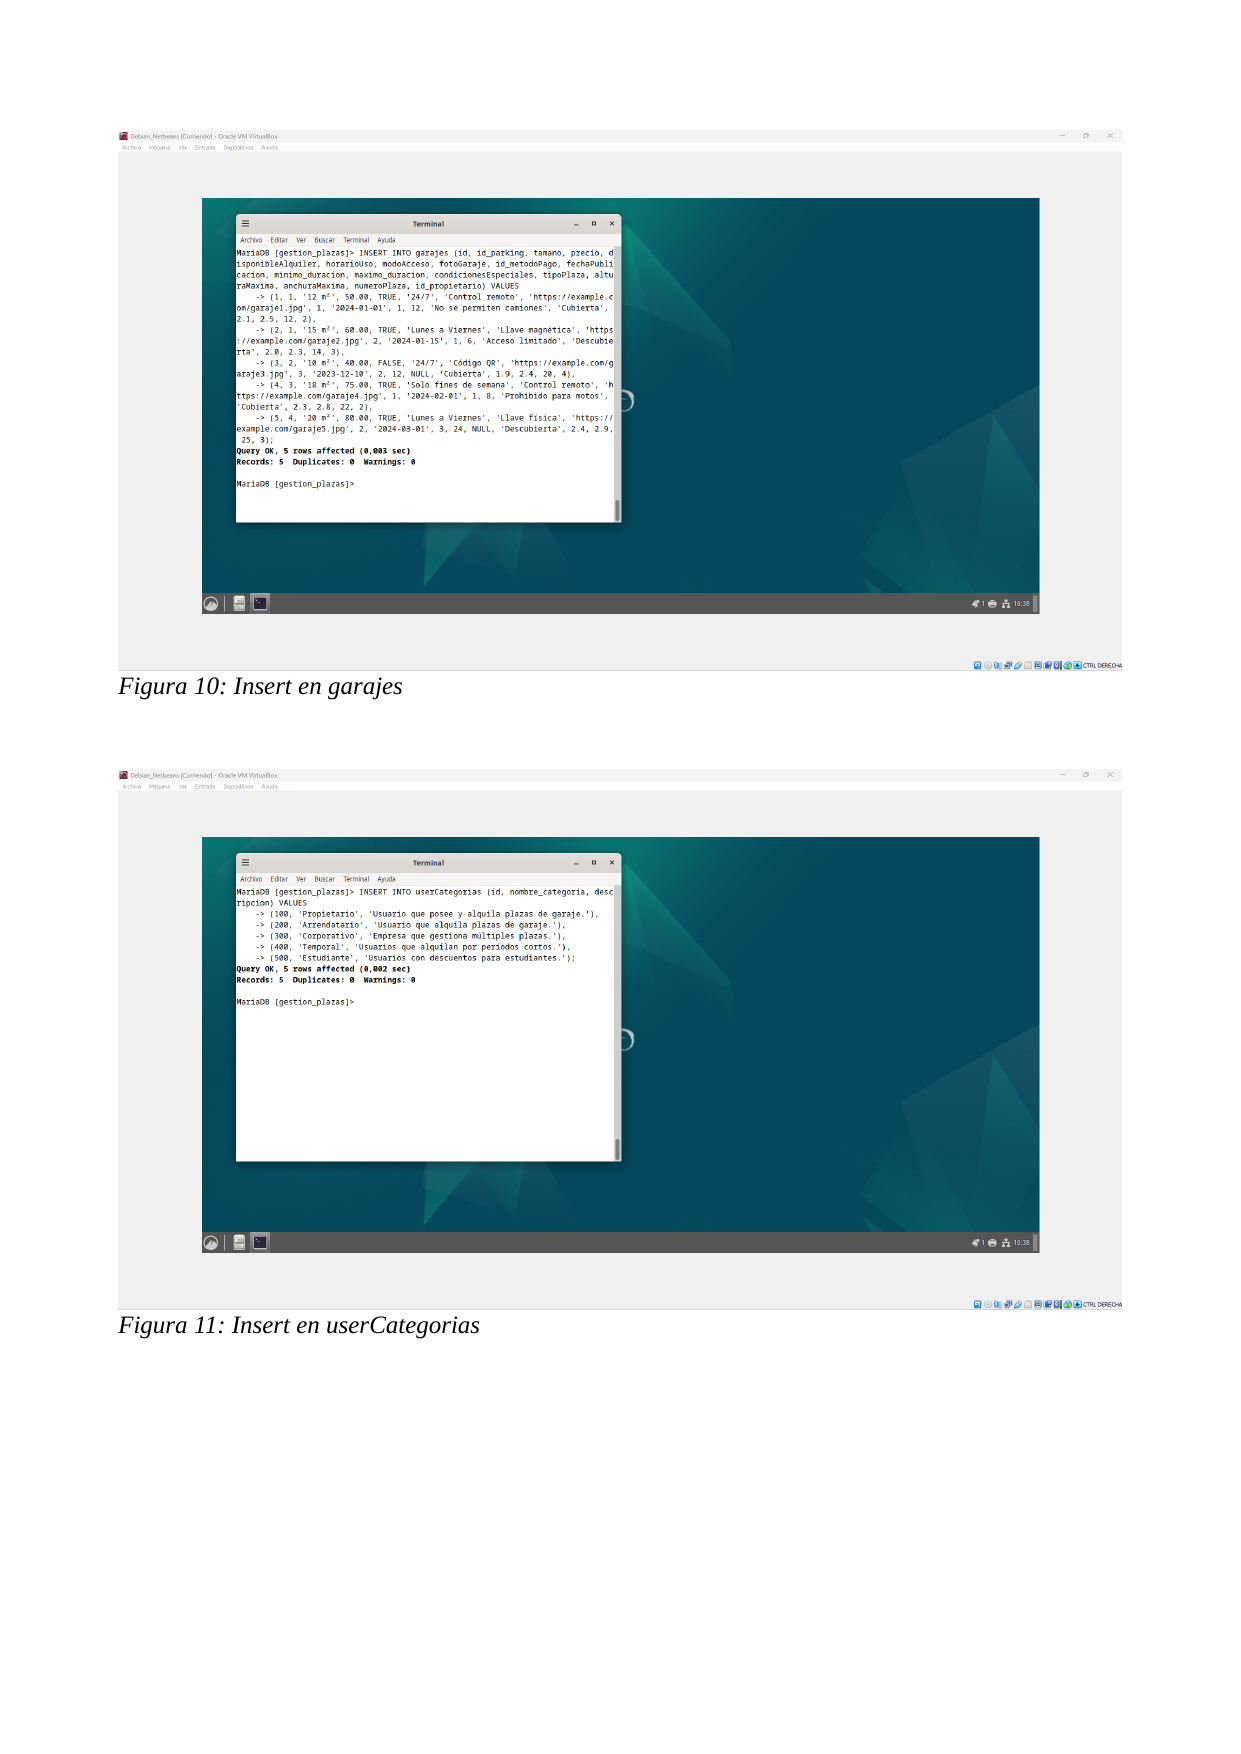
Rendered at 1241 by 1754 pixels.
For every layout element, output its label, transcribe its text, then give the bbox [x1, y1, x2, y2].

text Figura 11: Insert en userCategorias [118, 1310, 1122, 1339]
picture [118, 130, 1123, 671]
picture [118, 769, 1123, 1310]
text Figura 10: Insert en garajes [118, 671, 1122, 700]
